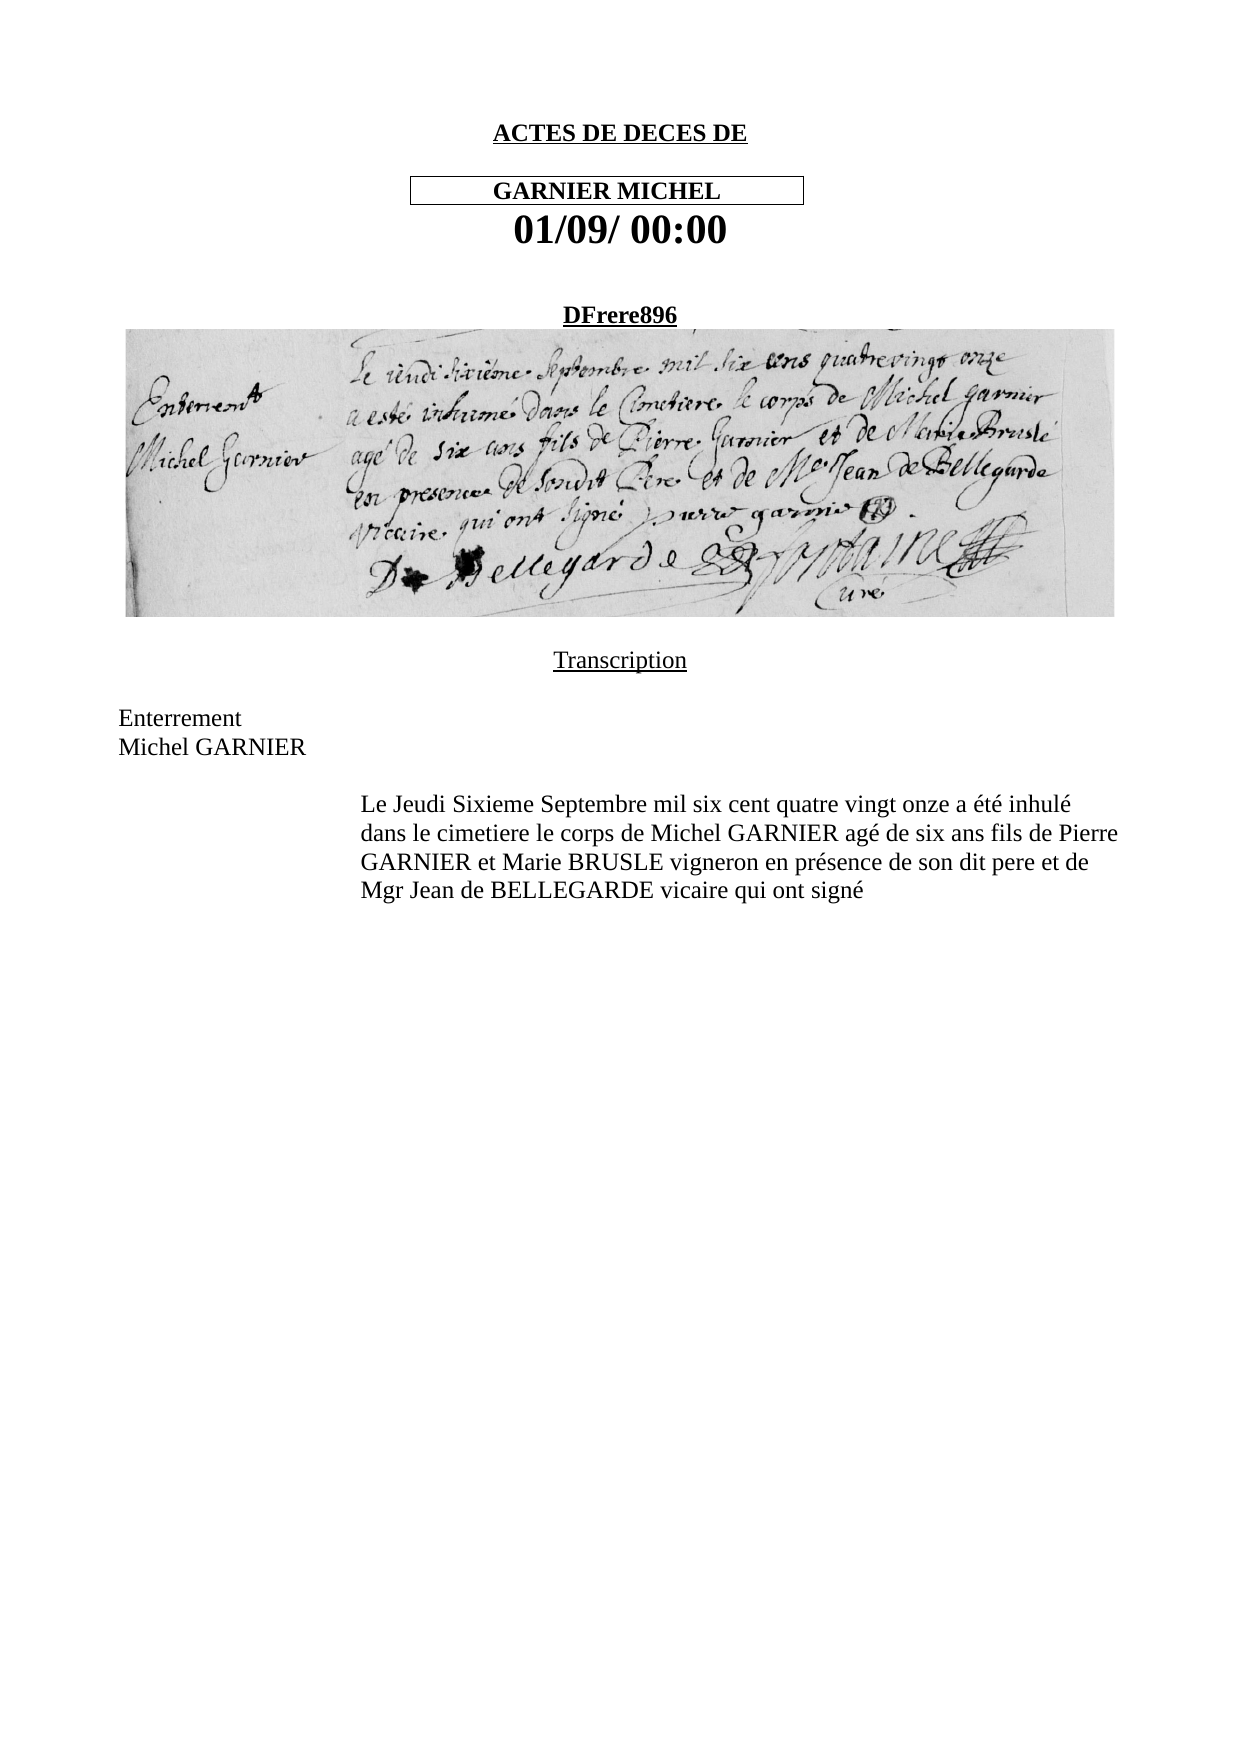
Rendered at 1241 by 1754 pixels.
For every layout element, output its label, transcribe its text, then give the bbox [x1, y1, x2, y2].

picture [125, 329, 1115, 617]
text Transcription [118, 645, 1122, 674]
text 01/09/ 00:00 [118, 204, 1122, 252]
text GARNIER MICHEL [411, 177, 803, 204]
text DFrere896 [118, 300, 1122, 329]
text Michel GARNIER [118, 732, 1122, 760]
text Le Jeudi Sixieme Septembre mil six cent quatre vingt onze a été inhulé dans le cimetiere le corps de Michel GARNIER agé de six ans fils de Pierre GARNIER et Marie BRUSLE vigneron en présence de son dit pere et de Mgr Jean de BELLEGARDE vicaire qui ont signé [360, 789, 1122, 904]
text Enterrement [118, 703, 1122, 732]
text ACTES DE DECES DE [118, 118, 1122, 147]
